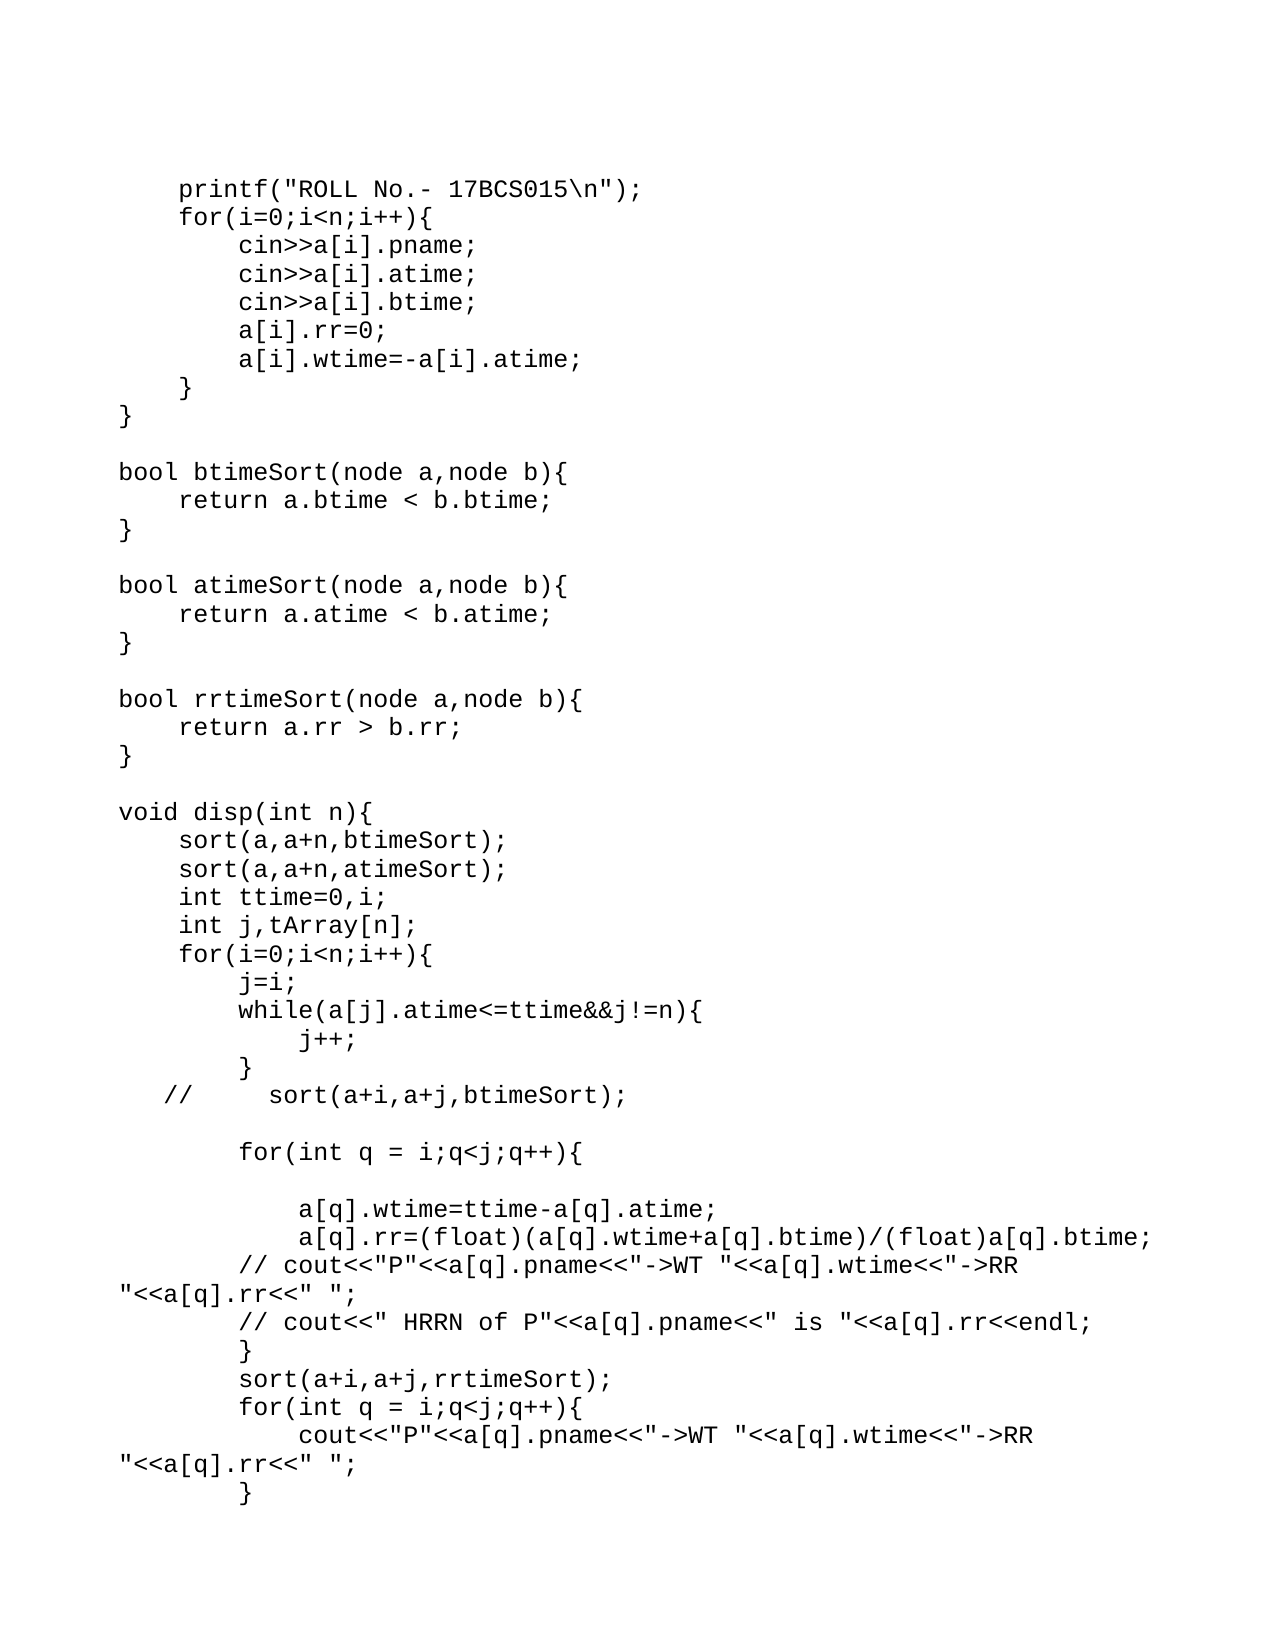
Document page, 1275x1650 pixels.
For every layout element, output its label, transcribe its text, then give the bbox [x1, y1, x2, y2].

text return a.rr > b.rr; [118, 715, 1157, 743]
text } [118, 743, 1157, 771]
text cin>>a[i].atime; [118, 261, 1157, 290]
text // cout<<"P"<<a[q].pname<<"->WT "<<a[q].wtime<<"->RR "<<a[q].rr<<" "; [118, 1253, 1157, 1310]
text return a.btime < b.btime; [118, 488, 1157, 516]
text for(int q = i;q<j;q++){ [118, 1395, 1157, 1423]
text j++; [118, 1026, 1157, 1055]
text cin>>a[i].pname; [118, 233, 1157, 261]
text while(a[j].atime<=ttime&&j!=n){ [118, 998, 1157, 1026]
text // cout<<" HRRN of P"<<a[q].pname<<" is "<<a[q].rr<<endl; [118, 1310, 1157, 1338]
text bool atimeSort(node a,node b){ [118, 573, 1157, 601]
text sort(a,a+n,btimeSort); [118, 828, 1157, 856]
text } [118, 516, 1157, 545]
text } [118, 403, 1157, 431]
text int ttime=0,i; [118, 885, 1157, 913]
text for(i=0;i<n;i++){ [118, 205, 1157, 233]
text a[i].rr=0; [118, 318, 1157, 346]
text bool rrtimeSort(node a,node b){ [118, 686, 1157, 715]
text // sort(a+i,a+j,btimeSort); [118, 1083, 1157, 1111]
text cout<<"P"<<a[q].pname<<"->WT "<<a[q].wtime<<"->RR "<<a[q].rr<<" "; [118, 1423, 1157, 1480]
text bool btimeSort(node a,node b){ [118, 460, 1157, 488]
text } [118, 375, 1157, 403]
text } [118, 1480, 1157, 1508]
text a[q].wtime=ttime-a[q].atime; [118, 1196, 1157, 1225]
text void disp(int n){ [118, 800, 1157, 828]
text a[i].wtime=-a[i].atime; [118, 346, 1157, 375]
text cin>>a[i].btime; [118, 290, 1157, 318]
text printf("ROLL No.- 17BCS015\n"); [118, 176, 1157, 205]
text return a.atime < b.atime; [118, 601, 1157, 630]
text for(i=0;i<n;i++){ [118, 941, 1157, 970]
text for(int q = i;q<j;q++){ [118, 1140, 1157, 1168]
text sort(a,a+n,atimeSort); [118, 856, 1157, 885]
text a[q].rr=(float)(a[q].wtime+a[q].btime)/(float)a[q].btime; [118, 1225, 1157, 1253]
text sort(a+i,a+j,rrtimeSort); [118, 1366, 1157, 1395]
text j=i; [118, 970, 1157, 998]
text } [118, 1055, 1157, 1083]
text int j,tArray[n]; [118, 913, 1157, 941]
text } [118, 1338, 1157, 1366]
text } [118, 630, 1157, 658]
